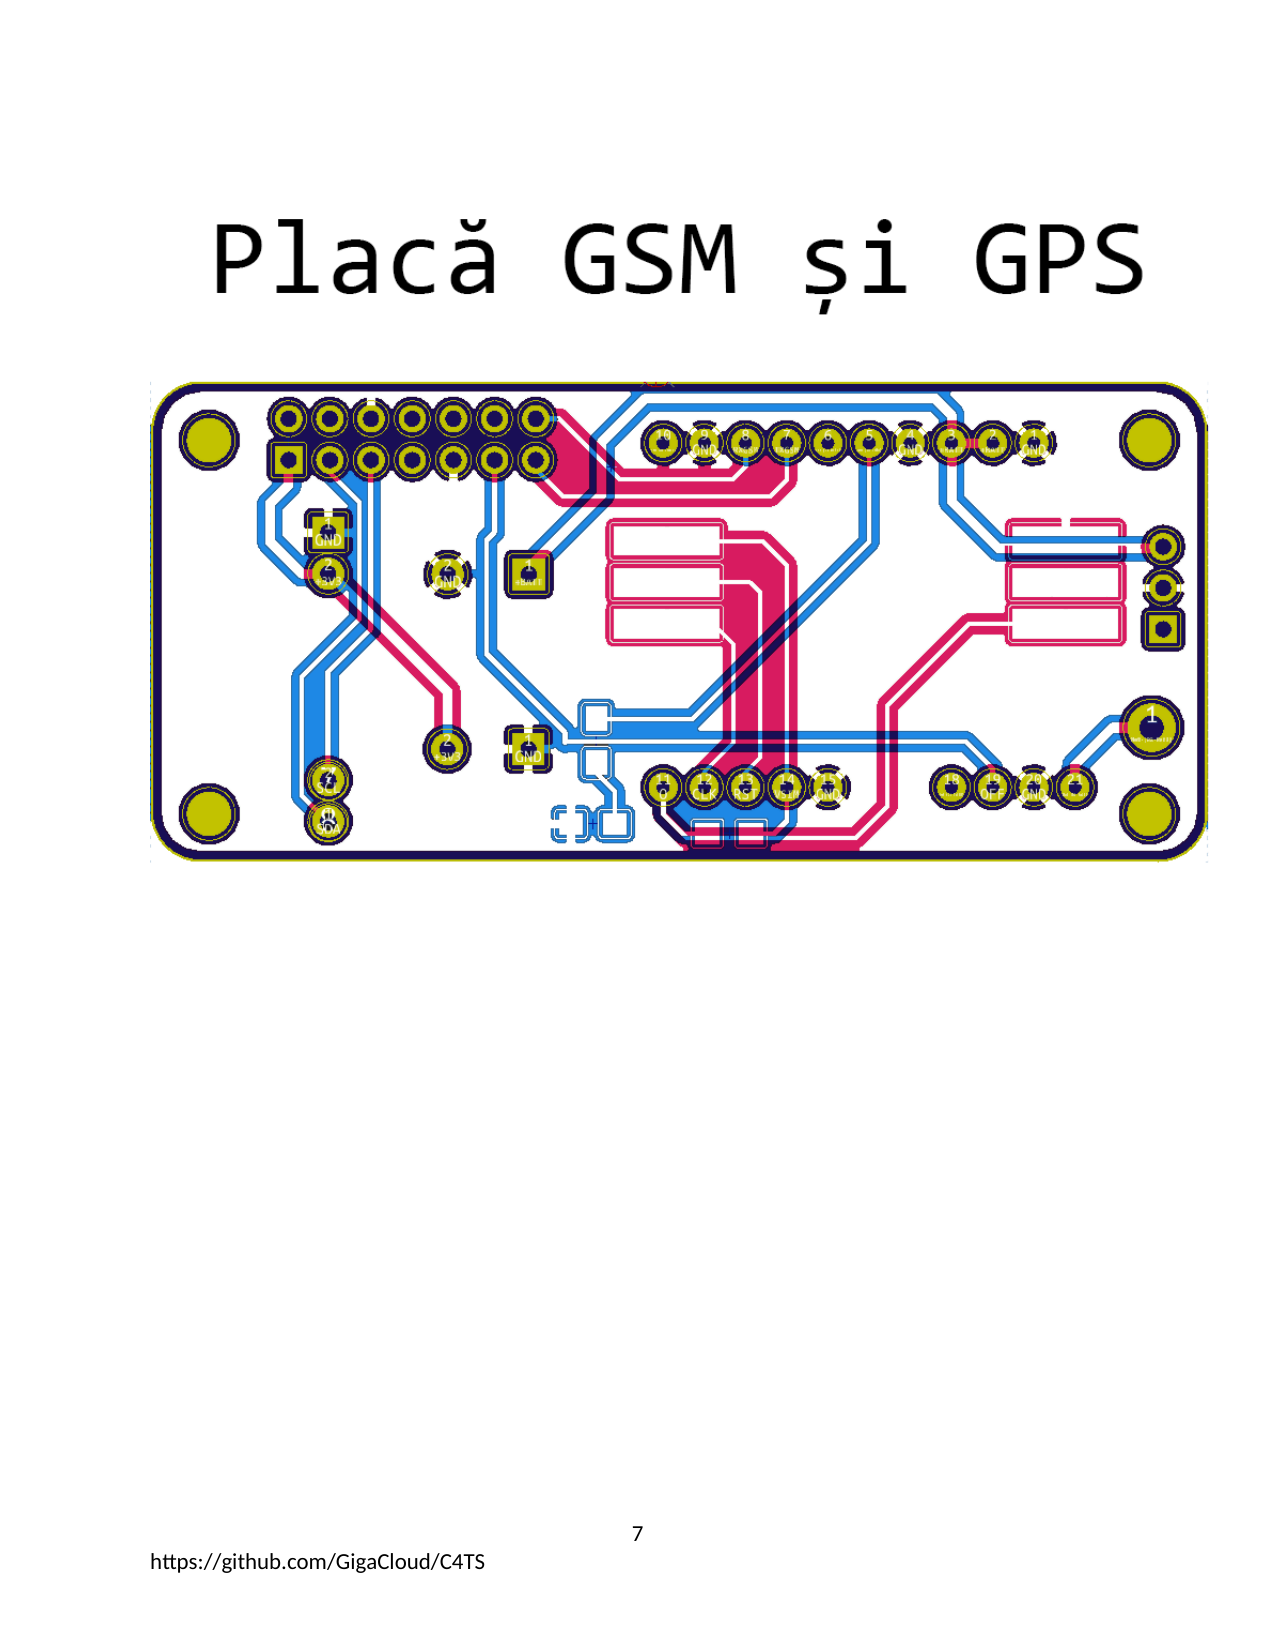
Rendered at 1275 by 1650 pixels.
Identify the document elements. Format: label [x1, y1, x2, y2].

picture [150, 202, 1209, 1035]
